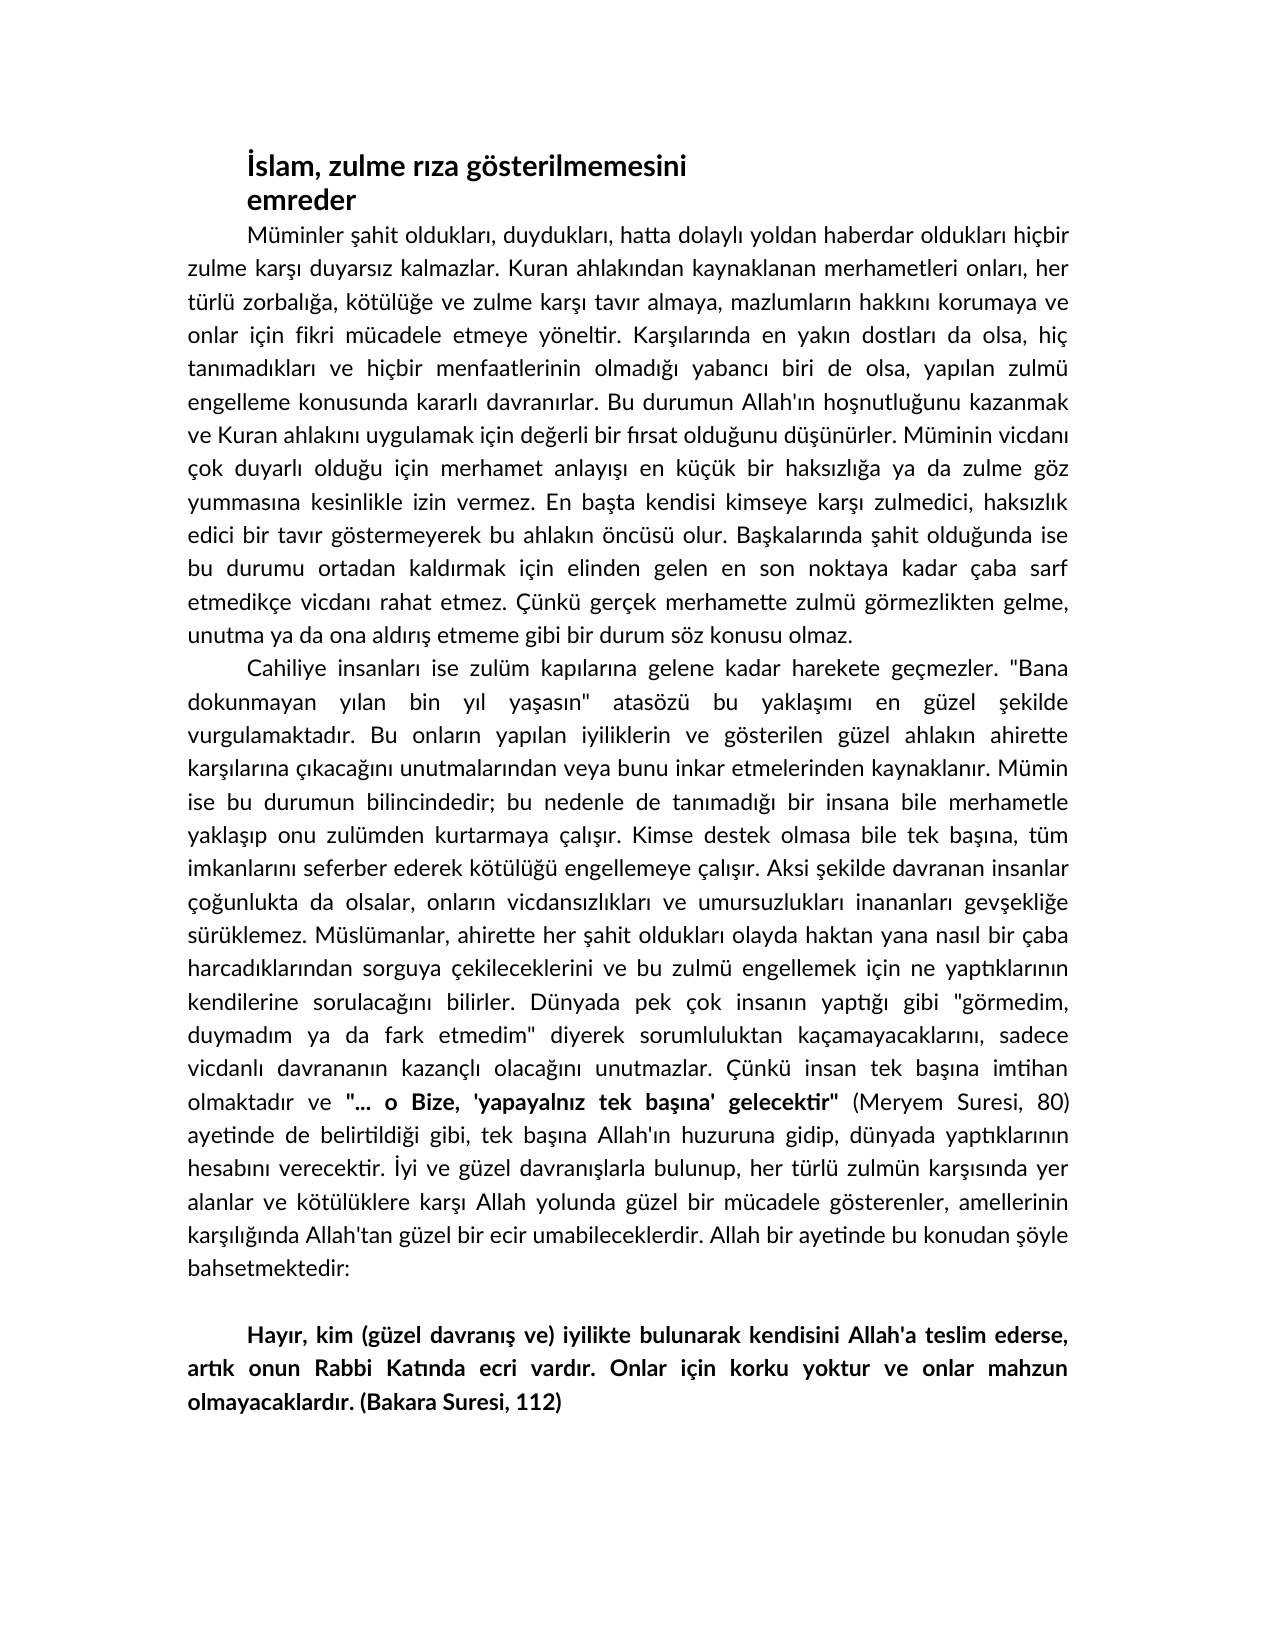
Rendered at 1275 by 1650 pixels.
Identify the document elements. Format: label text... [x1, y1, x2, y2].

text Hayır, kim (güzel davranış ve) iyilikte bulunarak kendisini Allah'a teslim ederse, artık onun Rabbi Katında ecri vardır. Onlar için korku yoktur ve onlar mahzun olmayacaklardır. (Bakara Suresi, 112) [187, 1317, 1070, 1417]
text Cahiliye insanları ise zulüm kapılarına gelene kadar harekete geçmezler. "Bana dokunmayan yılan bin yıl yaşasın" atasözü bu yaklaşımı en güzel şekilde vurgulamaktadır. Bu onların yapılan iyiliklerin ve gösterilen güzel ahlakın ahirette karşılarına çıkacağını unutmalarından veya bunu inkar etmelerinden kaynaklanır. Mümin ise bu durumun bilincindedir; bu nedenle de tanımadığı bir insana bile merhametle yaklaşıp onu zulümden kurtarmaya çalışır. Kimse destek olmasa bile tek başına, tüm imkanlarını seferber ederek kötülüğü engellemeye çalışır. Aksi şekilde davranan insanlar çoğunlukta da olsalar, onların vicdansızlıkları ve umursuzlukları inananları gevşekliğe sürüklemez. Müslümanlar, ahirette her şahit oldukları olayda haktan yana nasıl bir çaba harcadıklarından sorguya çekileceklerini ve bu zulmü engellemek için ne yaptıklarının kendilerine sorulacağını bilirler. Dünyada pek çok insanın yaptığı gibi "görmedim, duymadım ya da fark etmedim" diyerek sorumluluktan kaçamayacaklarını, sadece vicdanlı davrananın kazançlı olacağını unutmazlar. Çünkü insan tek başına imtihan olmaktadır ve "... o Bize, 'yapayalnız tek başına' gelecektir" (Meryem Suresi, 80) ayetinde de belirtildiği gibi, tek başına Allah'ın huzuruna gidip, dünyada yaptıklarının hesabını verecektir. İyi ve güzel davranışlarla bulunup, her türlü zulmün karşısında yer alanlar ve kötülüklere karşı Allah yolunda güzel bir mücadele gösterenler, amellerinin karşılığında Allah'tan güzel bir ecir umabileceklerdir. Allah bir ayetinde bu konudan şöyle bahsetmektedir: [187, 650, 1070, 1283]
text İslam, zulme rıza gösterilmemesini [187, 150, 1070, 183]
text Müminler şahit oldukları, duydukları, hatta dolaylı yoldan haberdar oldukları hiçbir zulme karşı duyarsız kalmazlar. Kuran ahlakından kaynaklanan merhametleri onları, her türlü zorbalığa, kötülüğe ve zulme karşı tavır almaya, mazlumların hakkını korumaya ve onlar için fikri mücadele etmeye yöneltir. Karşılarında en yakın dostları da olsa, hiç tanımadıkları ve hiçbir menfaatlerinin olmadığı yabancı biri de olsa, yapılan zulmü engelleme konusunda kararlı davranırlar. Bu durumun Allah'ın hoşnutluğunu kazanmak ve Kuran ahlakını uygulamak için değerli bir fırsat olduğunu düşünürler. Müminin vicdanı çok duyarlı olduğu için merhamet anlayışı en küçük bir haksızlığa ya da zulme göz yummasına kesinlikle izin vermez. En başta kendisi kimseye karşı zulmedici, haksızlık edici bir tavır göstermeyerek bu ahlakın öncüsü olur. Başkalarında şahit olduğunda ise bu durumu ortadan kaldırmak için elinden gelen en son noktaya kadar çaba sarf etmedikçe vicdanı rahat etmez. Çünkü gerçek merhamette zulmü görmezlikten gelme, unutma ya da ona aldırış etmeme gibi bir durum söz konusu olmaz. [187, 217, 1070, 650]
text emreder [187, 183, 1070, 217]
